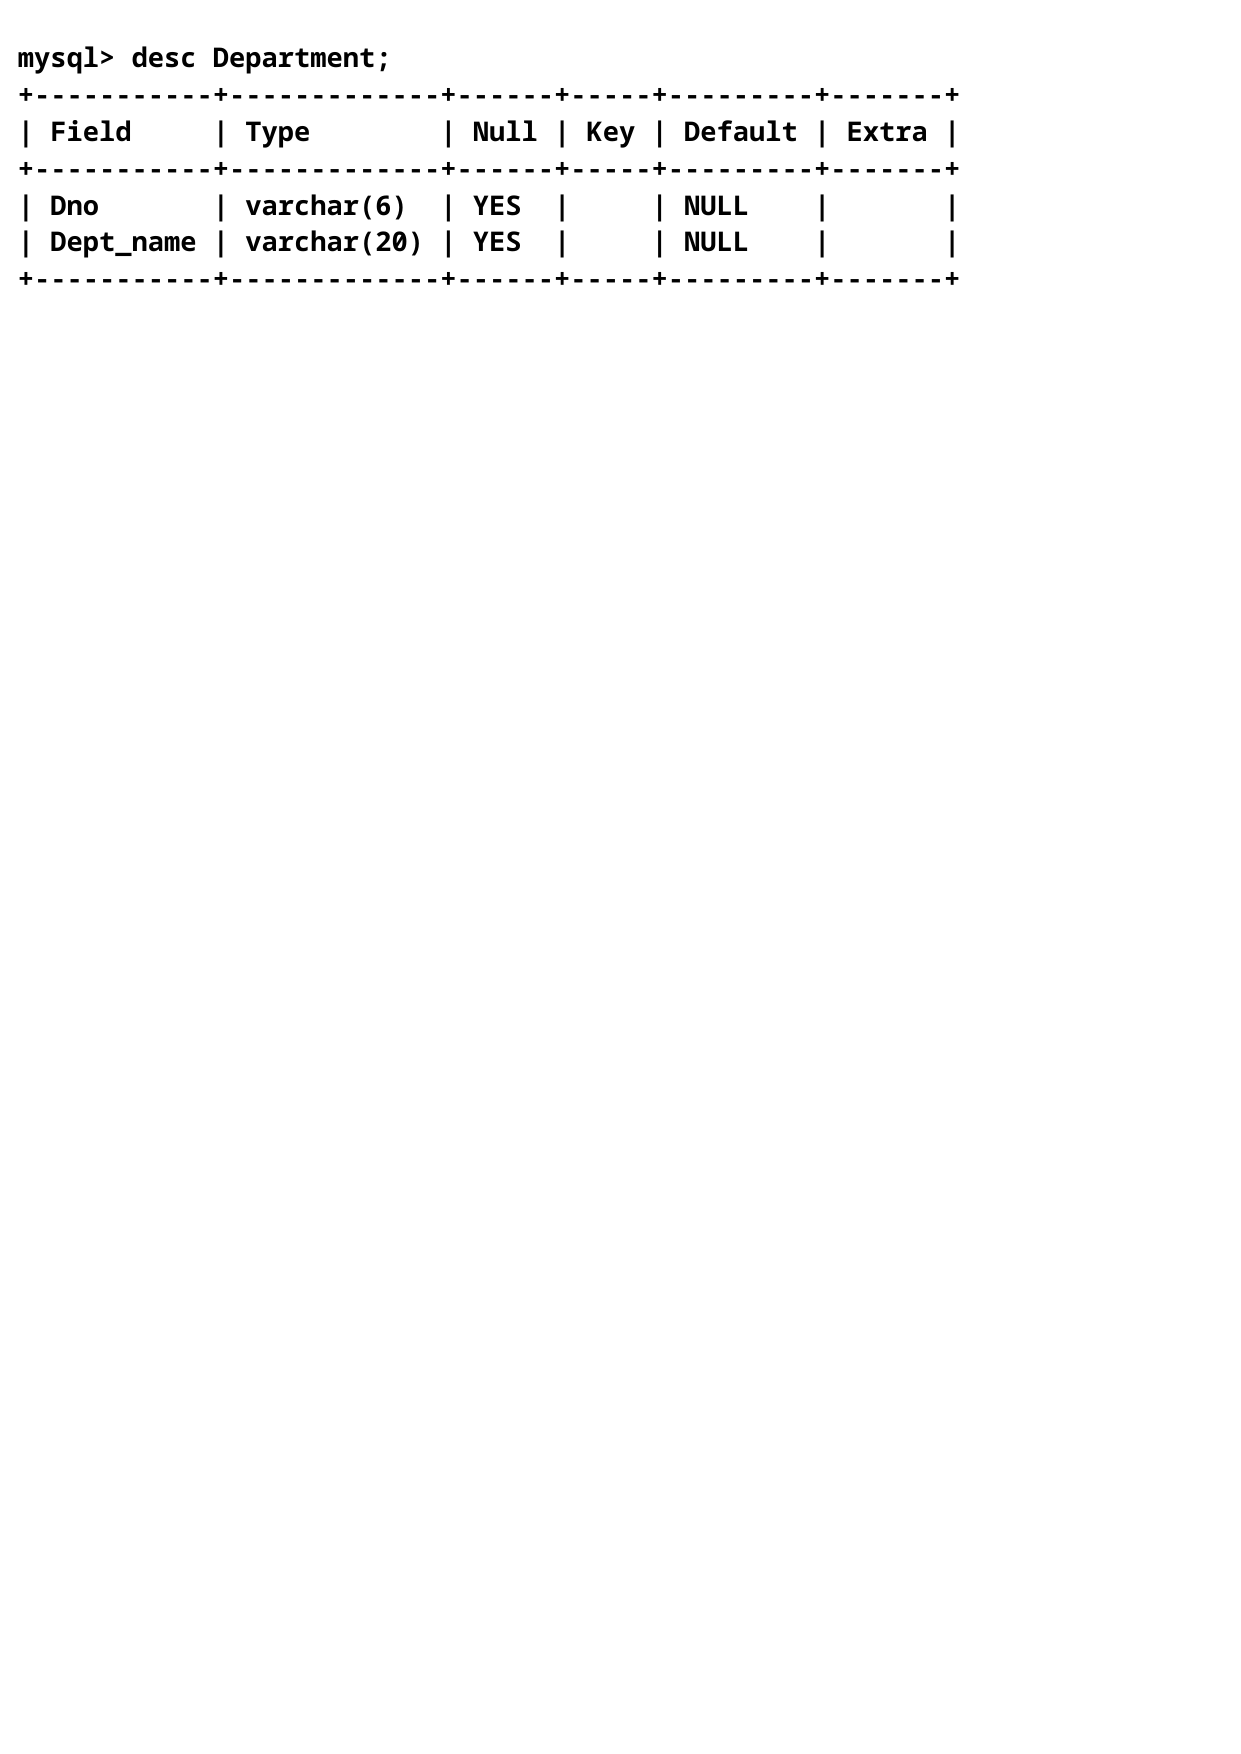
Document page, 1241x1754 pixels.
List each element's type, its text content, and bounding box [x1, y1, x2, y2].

text +-----------+-------------+------+-----+---------+-------+ [18, 260, 1222, 297]
text | Dno | varchar(6) | YES | | NULL | | [18, 186, 1222, 223]
text +-----------+-------------+------+-----+---------+-------+ [18, 75, 1222, 112]
text +-----------+-------------+------+-----+---------+-------+ [18, 149, 1222, 186]
text | Field | Type | Null | Key | Default | Extra | [18, 112, 1222, 149]
text mysql> desc Department; [18, 38, 1222, 75]
text | Dept_name | varchar(20) | YES | | NULL | | [18, 223, 1222, 260]
